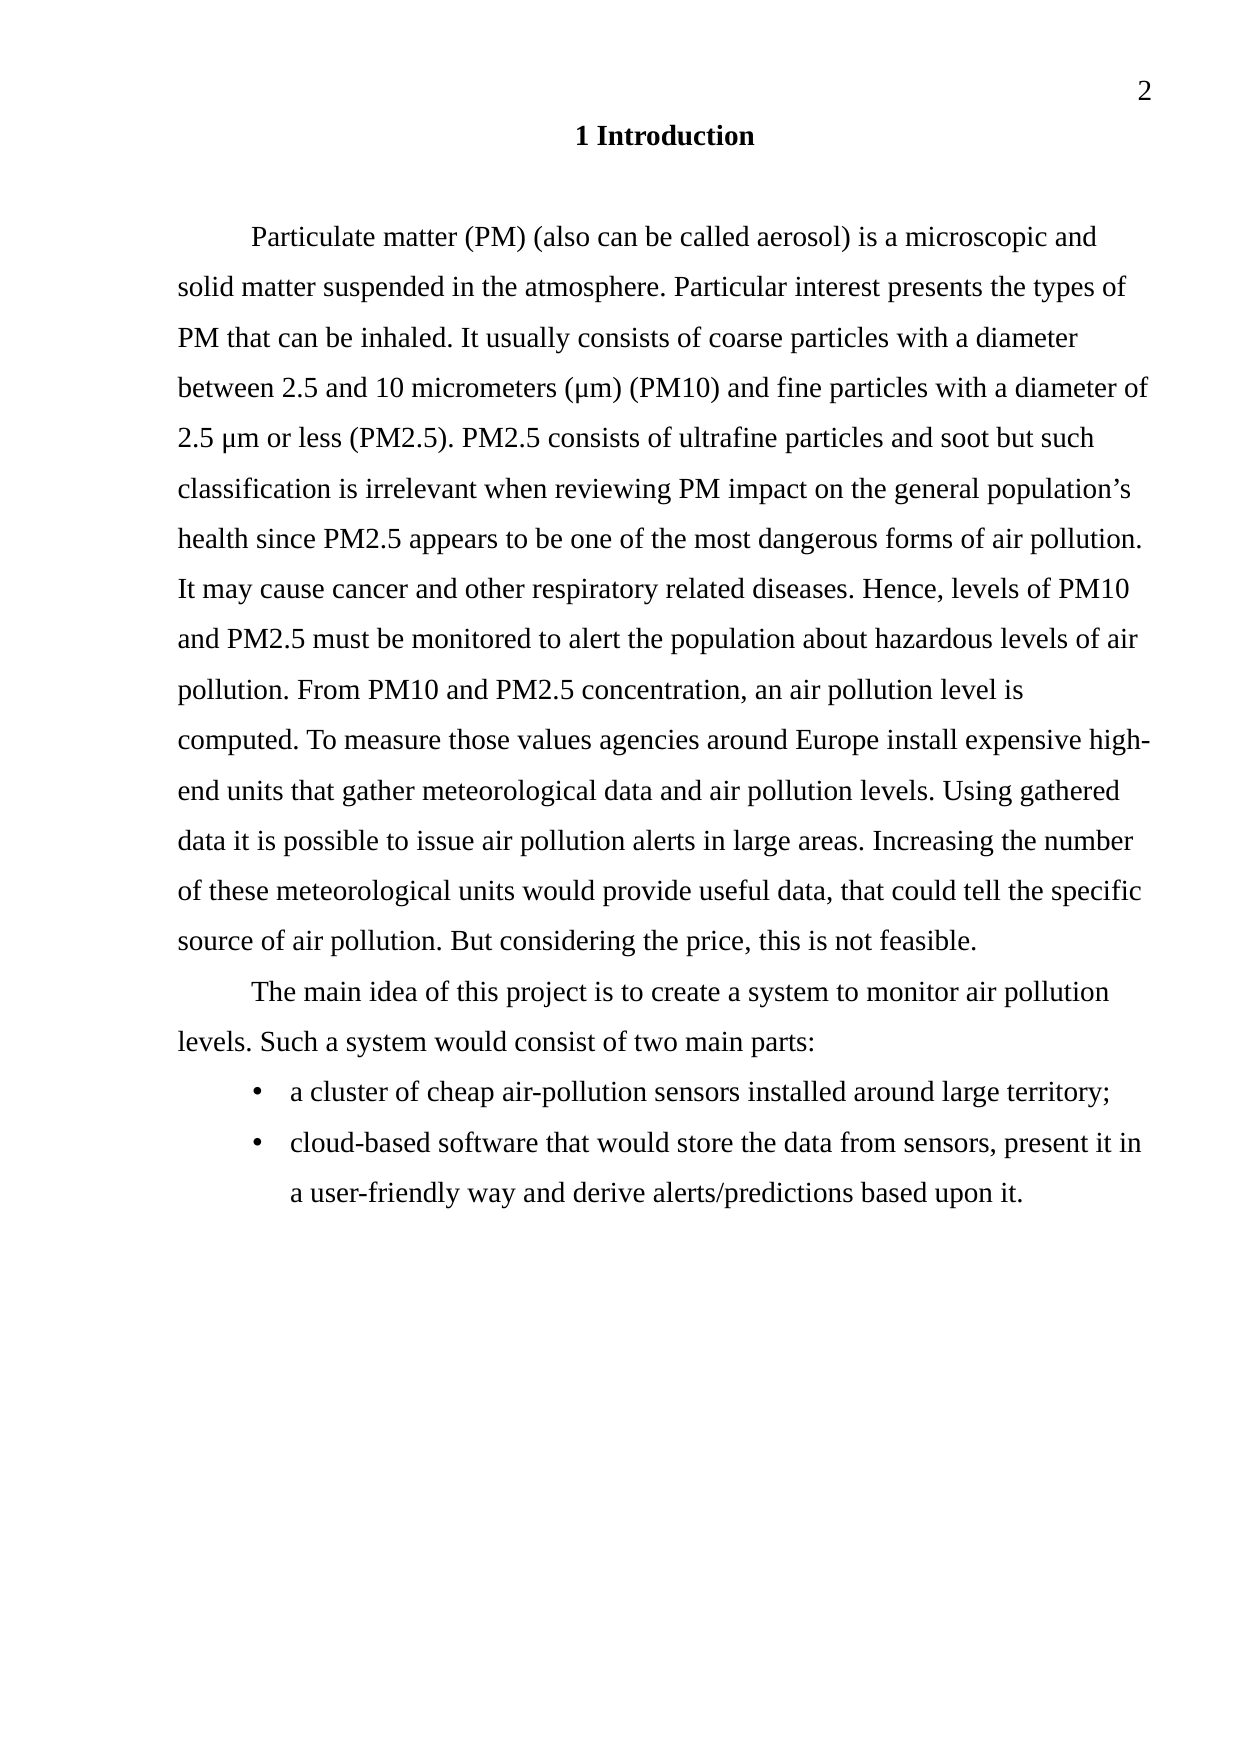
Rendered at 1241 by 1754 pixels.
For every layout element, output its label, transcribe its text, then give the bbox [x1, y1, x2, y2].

text The main idea of this project is to create a system to monitor air pollution levels. Such a system would consist of two main parts: [177, 974, 1152, 1058]
text Particulate matter (PM) (also can be called aerosol) is a microscopic and solid matter suspended in the atmosphere. Particular interest presents the types of PM that can be inhaled. It usually consists of coarse particles with a diameter between 2.5 and 10 micrometers (μm) (PM10) and fine particles with a diameter of 2.5 μm or less (PM2.5). PM2.5 consists of ultrafine particles and soot but such classification is irrelevant when reviewing PM impact on the general population’s health since PM2.5 appears to be one of the most dangerous forms of air pollution. It may cause cancer and other respiratory related diseases. Hence, levels of PM10 and PM2.5 must be monitored to alert the population about hazardous levels of air pollution. From PM10 and PM2.5 concentration, an air pollution level is computed. To measure those values agencies around Europe install expensive high-end units that gather meteorological data and air pollution levels. Using gathered data it is possible to issue air pollution alerts in large areas. Increasing the number of these meteorological units would provide useful data, that could tell the specific source of air pollution. But considering the price, this is not feasible. [177, 219, 1152, 957]
list cloud-based software that would store the data from sensors, present it in a user-friendly way and derive alerts/predictions based upon it. [252, 1125, 1152, 1209]
subtitle 1 Introduction [177, 118, 1152, 152]
list a cluster of cheap air-pollution sensors installed around large territory; [252, 1074, 1152, 1108]
